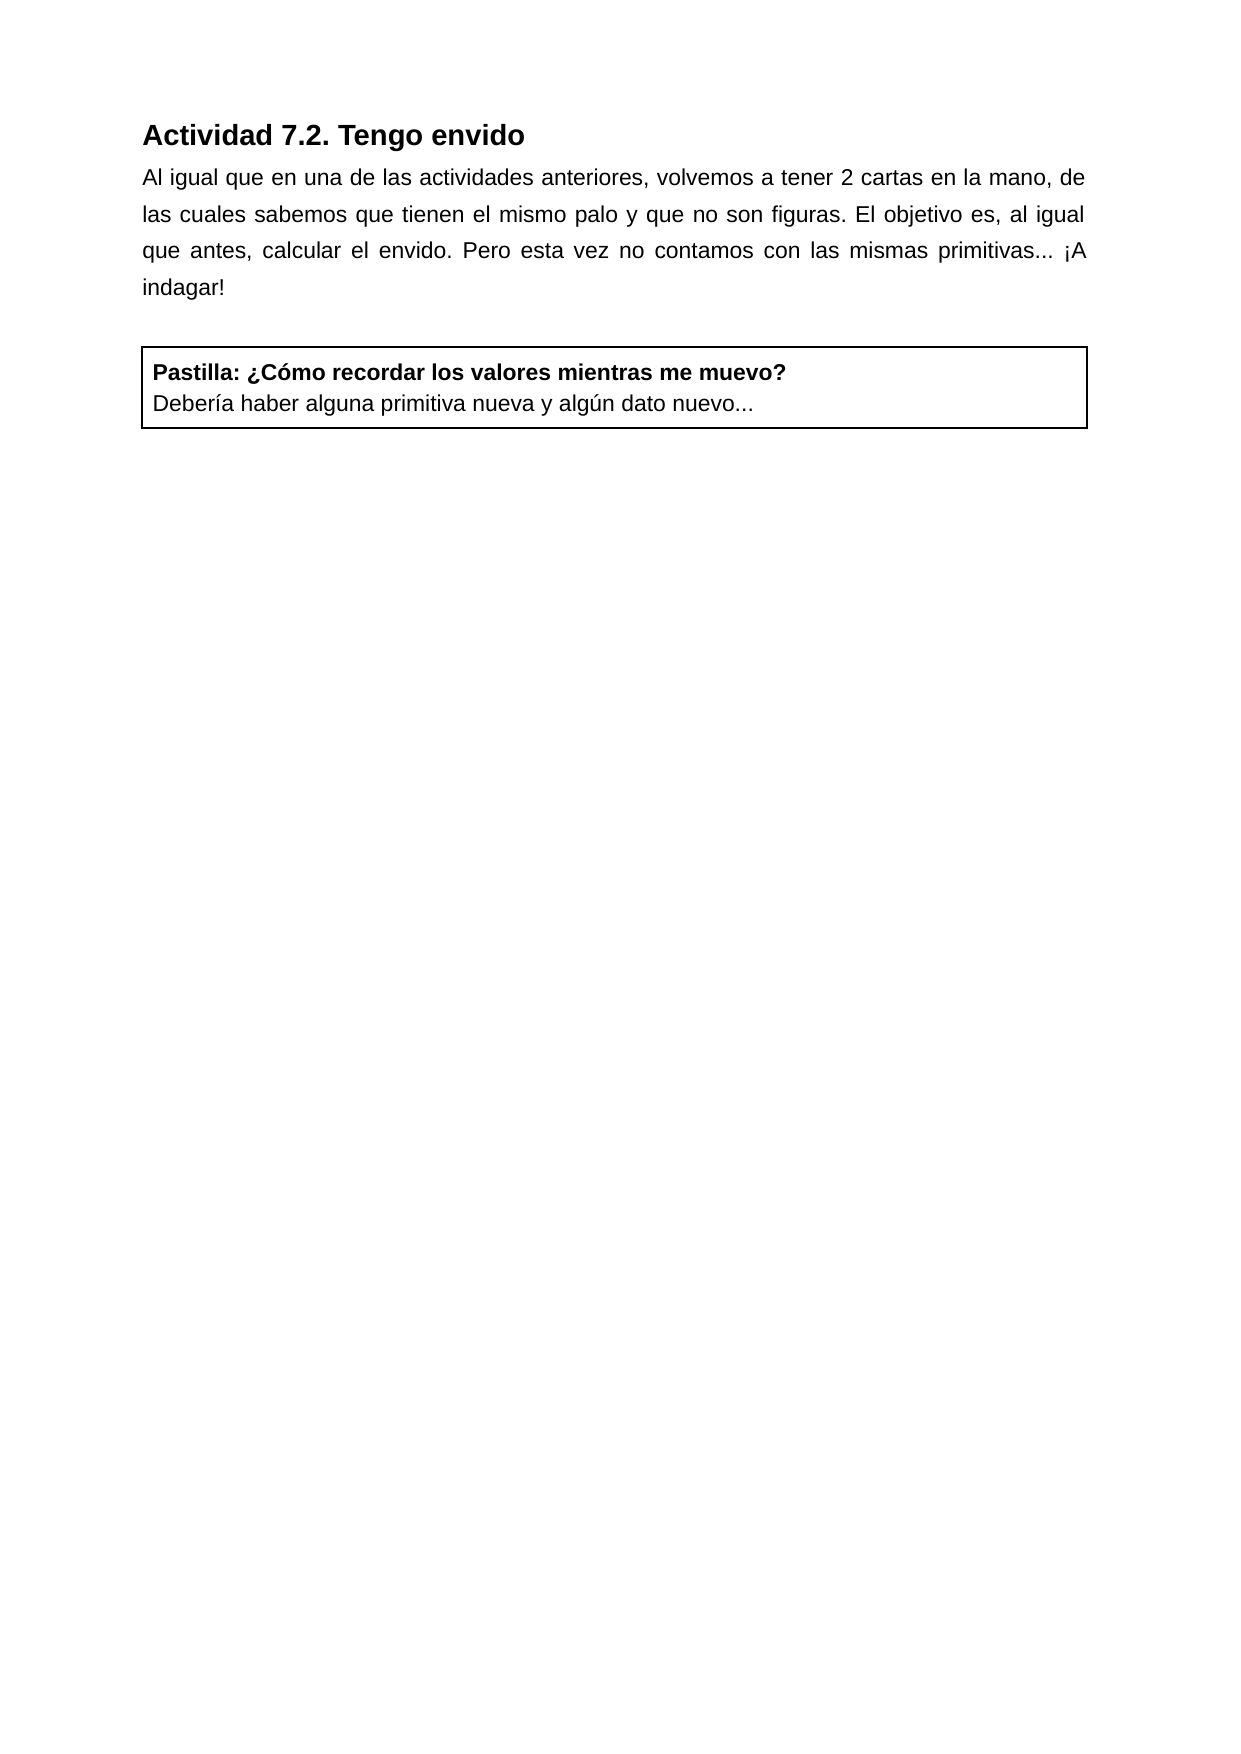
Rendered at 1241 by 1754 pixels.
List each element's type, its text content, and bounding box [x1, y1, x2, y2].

table_header Pastilla: ¿Cómo recordar los valores mientras me muevo? Debería haber alguna primitiva nueva y algún dato nuevo... [143, 348, 1086, 427]
text Al igual que en una de las actividades anteriores, volvemos a tener 2 cartas en la mano, de las cuales sabemos que tienen el mismo palo y que no son figuras. El objetivo es, al igual que antes, calcular el envido. Pero esta vez no contamos con las mismas primitivas... ¡A indagar! [142, 164, 1087, 300]
text Actividad 7.2. Tengo envido [142, 118, 1087, 152]
